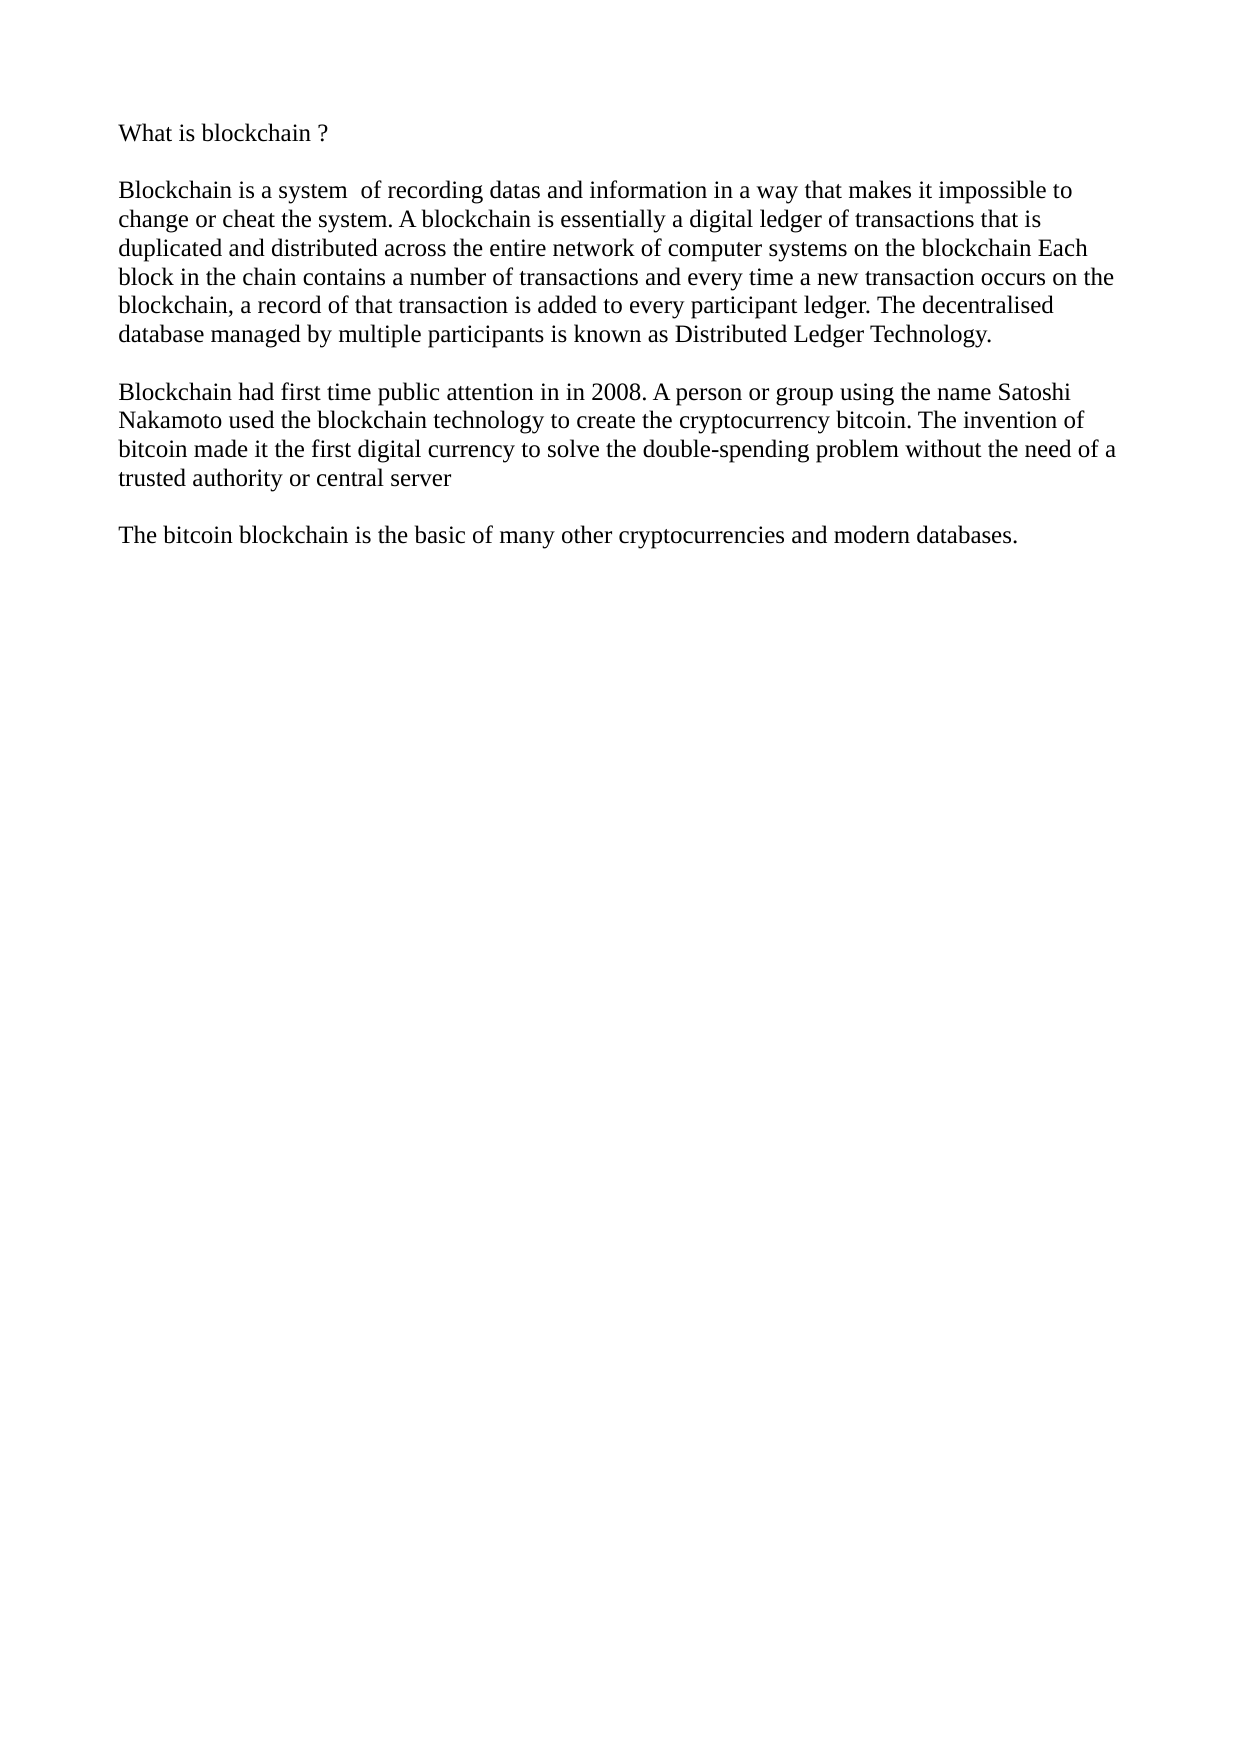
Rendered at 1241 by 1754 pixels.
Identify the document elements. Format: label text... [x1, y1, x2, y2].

text The bitcoin blockchain is the basic of many other cryptocurrencies and modern databases. [118, 521, 1122, 549]
text What is blockchain ? [118, 118, 1122, 147]
text Blockchain is a system of recording datas and information in a way that makes it impossible to change or cheat the system. A blockchain is essentially a digital ledger of transactions that is duplicated and distributed across the entire network of computer systems on the blockchain Each block in the chain contains a number of transactions and every time a new transaction occurs on the blockchain, a record of that transaction is added to every participant ledger. The decentralised database managed by multiple participants is known as Distributed Ledger Technology. [118, 176, 1122, 348]
text Blockchain had first time public attention in in 2008. A person or group using the name Satoshi Nakamoto used the blockchain technology to create the cryptocurrency bitcoin. The invention of bitcoin made it the first digital currency to solve the double-spending problem without the need of a trusted authority or central server [118, 377, 1122, 492]
